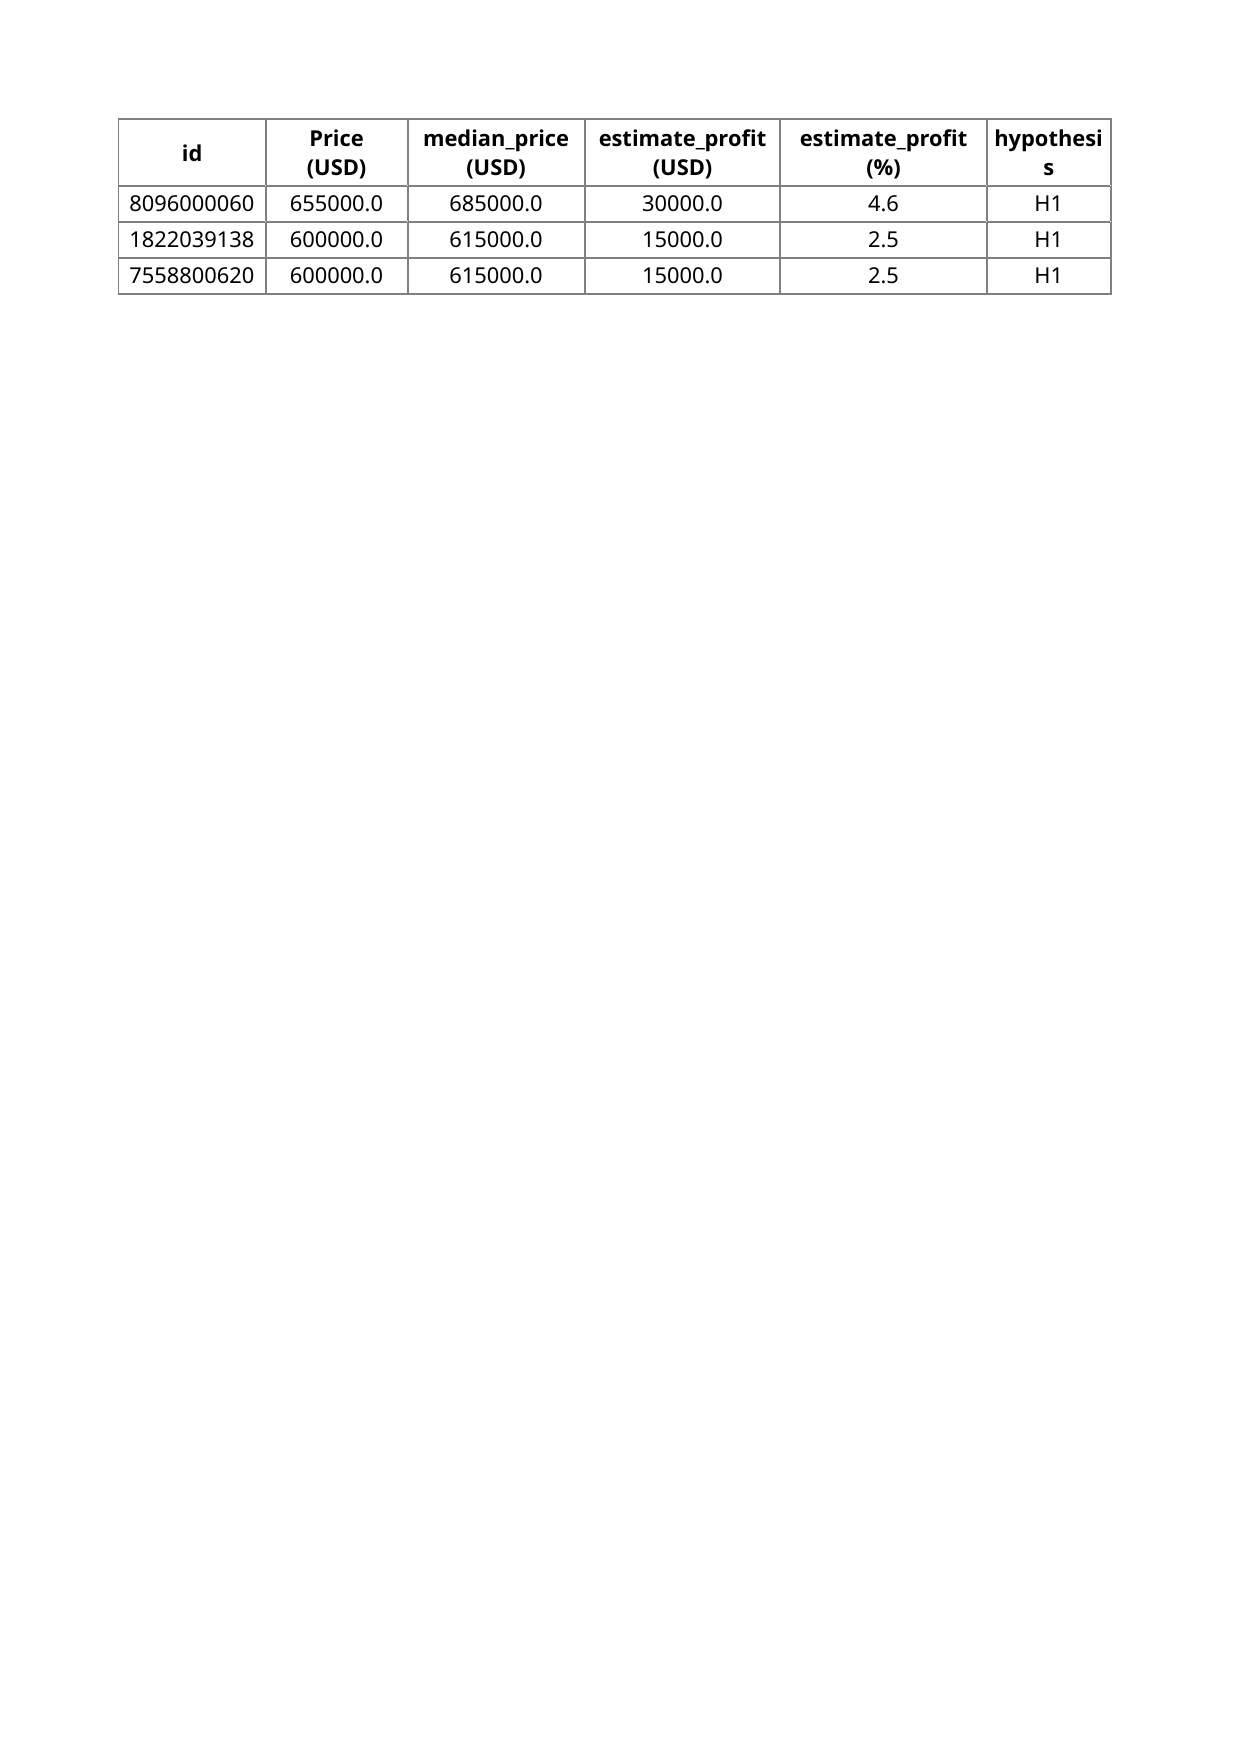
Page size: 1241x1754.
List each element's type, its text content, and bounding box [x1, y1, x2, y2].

table_cell 600000.0 [267, 259, 407, 293]
table_cell 30000.0 [586, 187, 779, 221]
table_cell 15000.0 [586, 259, 779, 293]
table_cell H1 [988, 223, 1110, 257]
table_header hypothesis [988, 120, 1110, 185]
table_header id [119, 120, 265, 185]
table_cell 8096000060 [119, 187, 265, 221]
table_cell 615000.0 [409, 259, 584, 293]
table_cell 4.6 [781, 187, 986, 221]
table_cell 615000.0 [409, 223, 584, 257]
table_header estimate_profit (%) [781, 120, 986, 185]
table_header estimate_profit (USD) [586, 120, 779, 185]
table_cell 7558800620 [119, 259, 265, 293]
table_cell 2.5 [781, 223, 986, 257]
table_cell H1 [988, 259, 1110, 293]
table_header Price (USD) [267, 120, 407, 185]
table_cell 1822039138 [119, 223, 265, 257]
table_cell 655000.0 [267, 187, 407, 221]
table_cell 600000.0 [267, 223, 407, 257]
table_cell 15000.0 [586, 223, 779, 257]
table_cell 685000.0 [409, 187, 584, 221]
table_cell H1 [988, 187, 1110, 221]
table_cell 2.5 [781, 259, 986, 293]
table_header median_price (USD) [409, 120, 584, 185]
